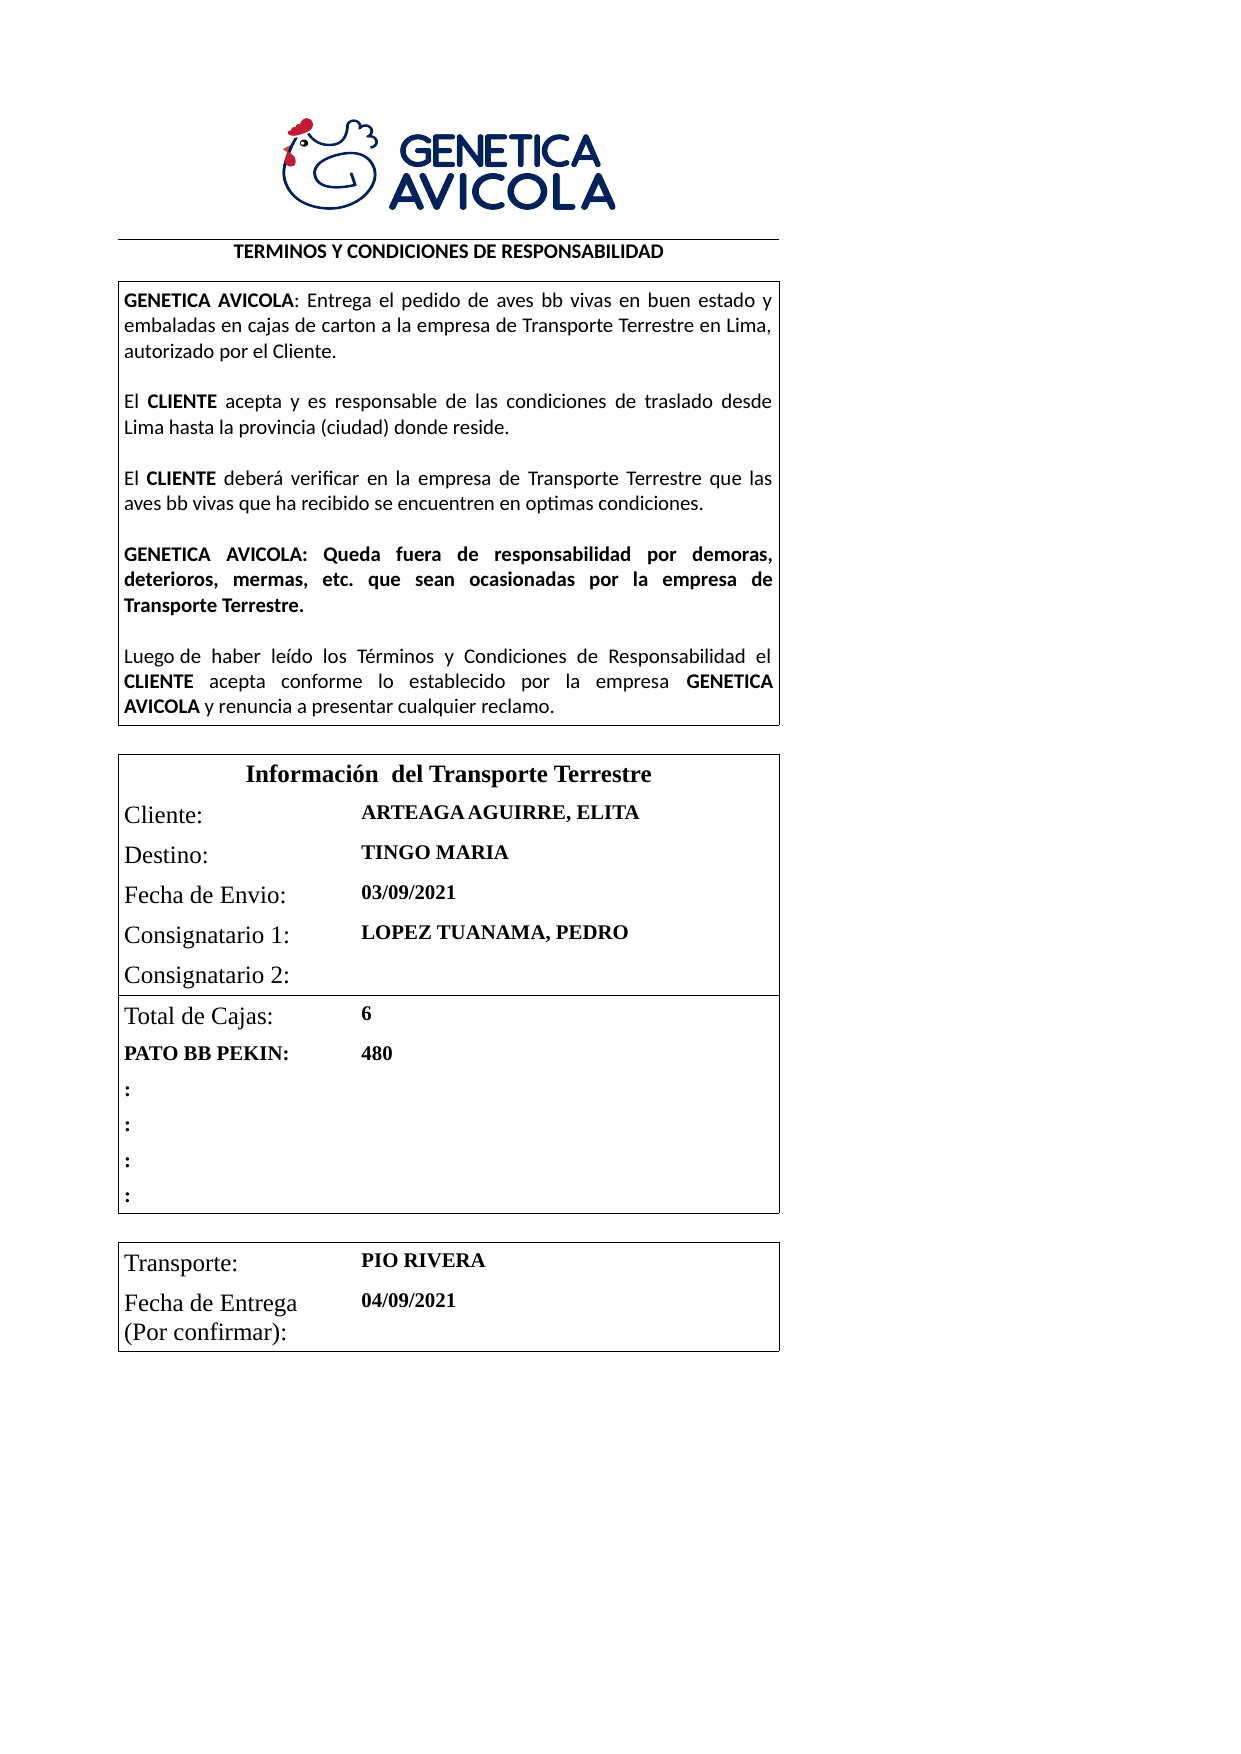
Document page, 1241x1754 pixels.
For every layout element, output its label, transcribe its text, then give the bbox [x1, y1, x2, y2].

table_cell [356, 955, 779, 995]
table_cell : [119, 1071, 356, 1106]
table_cell [356, 1214, 779, 1242]
table_cell 480 [356, 1035, 779, 1071]
table_cell Transporte: [119, 1243, 356, 1282]
table_header TERMINOS Y CONDICIONES DE RESPONSABILIDAD [118, 240, 779, 281]
table_cell 03/09/2021 [356, 874, 779, 914]
table_cell [356, 1178, 779, 1213]
table_cell Destino: [119, 834, 356, 874]
table_cell : [119, 1178, 356, 1213]
table_cell [356, 1142, 779, 1177]
table_cell 04/09/2021 [356, 1282, 779, 1351]
table_cell [118, 1214, 356, 1242]
table_cell [356, 1106, 779, 1142]
table_cell : [119, 1142, 356, 1177]
table_cell Cliente: [119, 794, 356, 834]
table_cell PATO BB PEKIN: [119, 1035, 356, 1071]
table_cell ARTEAGA AGUIRRE, ELITA [356, 794, 779, 834]
table_cell : [119, 1106, 356, 1142]
table_cell [356, 1071, 779, 1106]
table_cell GENETICA AVICOLA: Entrega el pedido de aves bb vivas en buen estado y embaladas en cajas de carton a la empresa de Transporte Terrestre en Lima, autorizado por el Cliente. El CLIENTE acepta y es responsable de las condiciones de traslado desde Lima hasta la provincia (ciudad) donde reside. El CLIENTE deberá verificar en la empresa de Transporte Terrestre que las aves bb vivas que ha recibido se encuentren en optimas condiciones. GENETICA AVICOLA: Queda fuera de responsabilidad por demoras, deterioros, mermas, etc. que sean ocasionadas por la empresa de Transporte Terrestre. Luego de haber leído los Términos y Condiciones de Responsabilidad el CLIENTE acepta conforme lo establecido por la empresa GENETICA AVICOLA y renuncia a presentar cualquier reclamo. [119, 282, 779, 725]
table_cell Consignatario 2: [119, 955, 356, 995]
picture [282, 118, 616, 210]
table_cell Total de Cajas: [119, 996, 356, 1035]
table_cell Consignatario 1: [119, 915, 356, 955]
table_header Información del Transporte Terrestre [119, 755, 779, 794]
table_cell TINGO MARIA [356, 834, 779, 874]
table_cell Fecha de Entrega (Por confirmar): [119, 1282, 356, 1351]
table_cell PIO RIVERA [356, 1243, 779, 1282]
table_cell 6 [356, 996, 779, 1035]
table_cell LOPEZ TUANAMA, PEDRO [356, 915, 779, 955]
table_cell Fecha de Envio: [119, 874, 356, 914]
